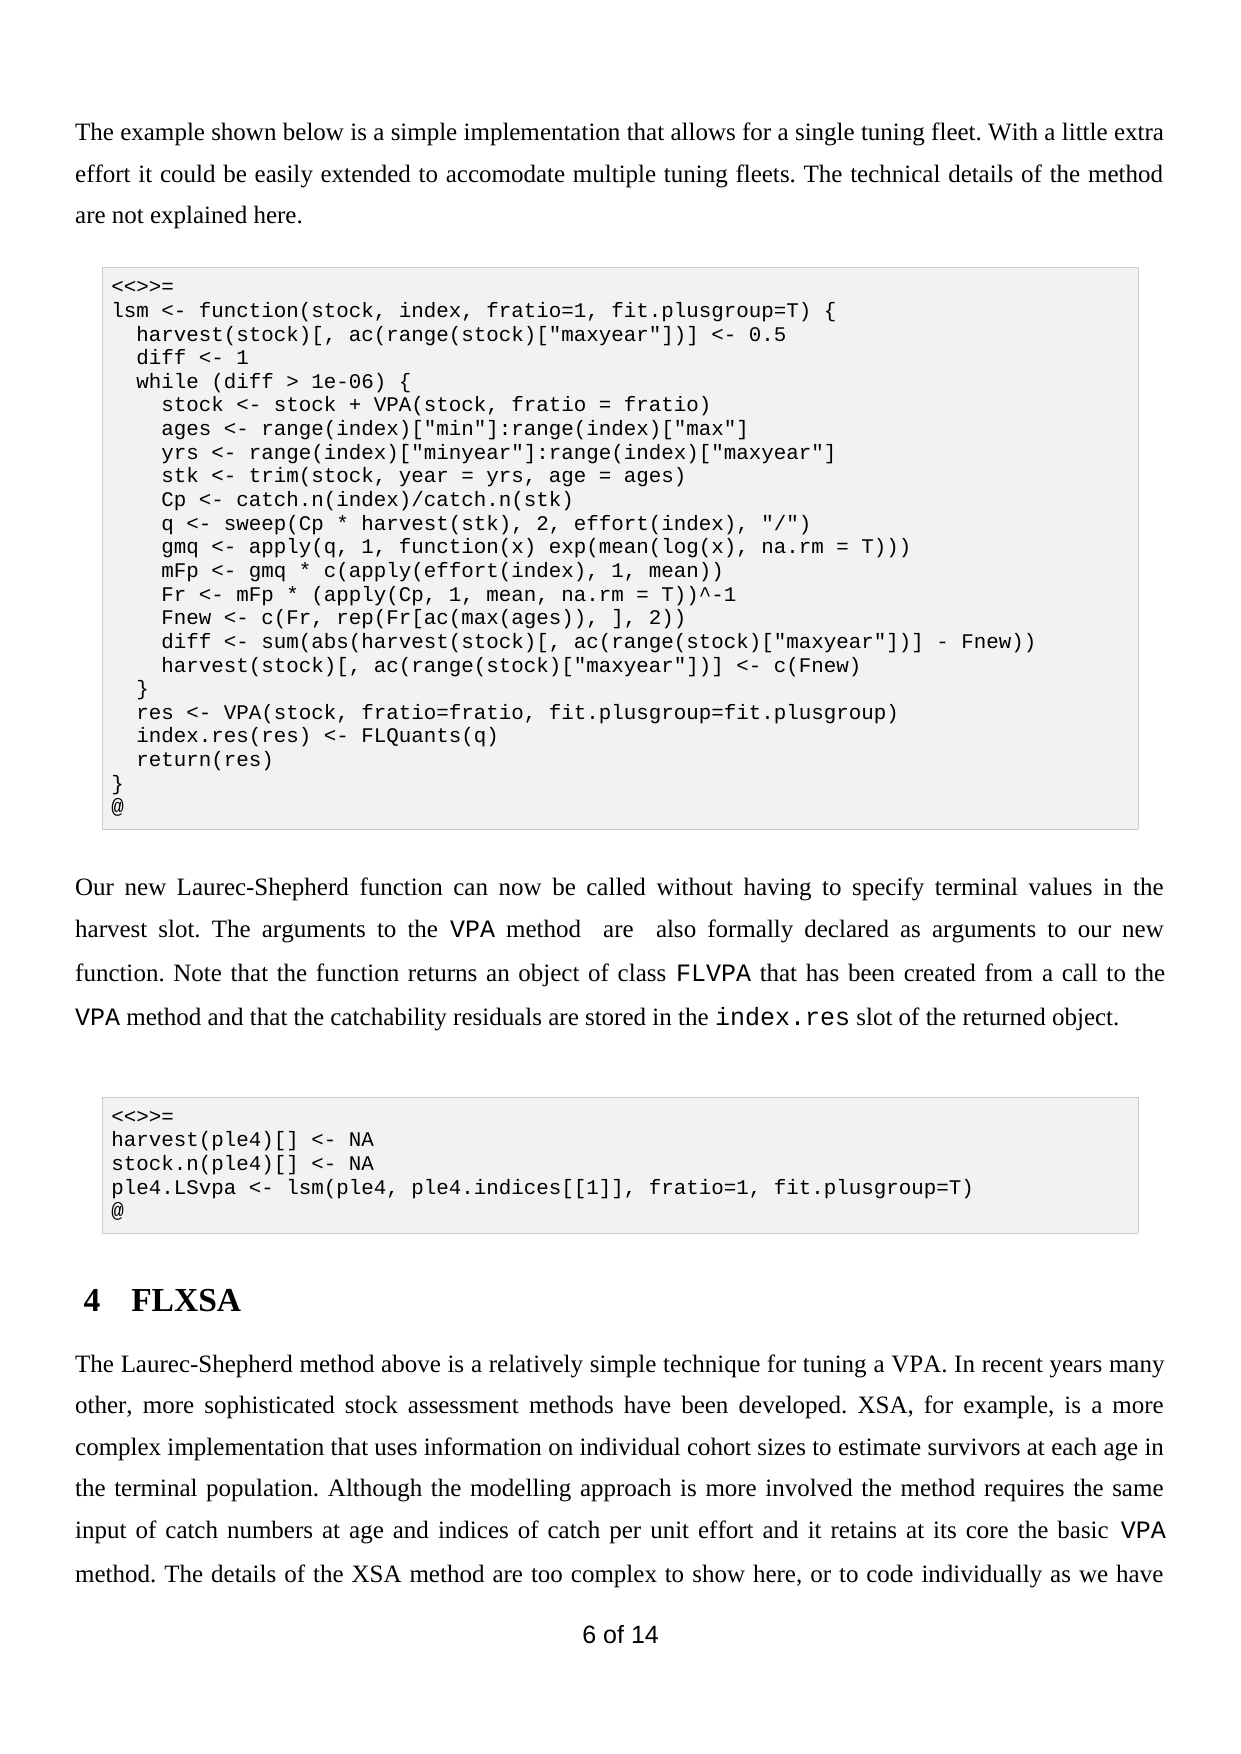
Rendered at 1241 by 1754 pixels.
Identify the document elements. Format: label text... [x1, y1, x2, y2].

subtitle FLXSA [75, 1085, 1166, 1319]
text lsm <- function(stock, index, fratio=1, fit.plusgroup=T) { harvest(stock)[, ac(range(stock)["maxyear"])] <- 0.5 diff <- 1 while (diff > 1e-06) { stock <- stock + VPA(stock, fratio = fratio) ages <- range(index)["min"]:range(index)["max"] yrs <- range(index)["minyear"]:range(index)["maxyear"] stk <- trim(stock, year = yrs, age = ages) Cp <- catch.n(index)/catch.n(stk) q <- sweep(Cp * harvest(stk), 2, effort(index), "/") gmq <- apply(q, 1, function(x) exp(mean(log(x), na.rm = T))) mFp <- gmq * c(apply(effort(index), 1, mean)) Fr <- mFp * (apply(Cp, 1, mean, na.rm = T))^-1 Fnew <- c(Fr, rep(Fr[ac(max(ages)), ], 2)) diff <- sum(abs(harvest(stock)[, ac(range(stock)["maxyear"])] - Fnew)) harvest(stock)[, ac(range(stock)["maxyear"])] <- c(Fnew) } res <- VPA(stock, fratio=fratio, fit.plusgroup=fit.plusgroup) index.res(res) <- FLQuants(q) return(res) } [111, 300, 1129, 796]
text harvest(ple4)[] <- NA [111, 1129, 1129, 1153]
text The Laurec-Shepherd method above is a relatively simple technique for tuning a VPA. In recent years many other, more sophisticated stock assessment methods have been developed. XSA, for example, is a more complex implementation that uses information on individual cohort sizes to estimate survivors at each age in the terminal population. Although the modelling approach is more involved the method requires the same input of catch numbers at age and indices of catch per unit effort and it retains at its core the basic VPA method. The details of the XSA method are too complex to show here, or to code individually as we have [75, 1350, 1166, 1588]
text <<>>= [111, 1106, 1129, 1129]
text ple4.LSvpa <- lsm(ple4, ple4.indices[[1]], fratio=1, fit.plusgroup=T) [111, 1177, 1129, 1200]
text @ [111, 1200, 1129, 1224]
text @ [111, 796, 1129, 820]
text The example shown below is a simple implementation that allows for a single tuning fleet. With a little extra effort it could be easily extended to accomodate multiple tuning fleets. The technical details of the method are not explained here. [75, 118, 1166, 229]
text Our new Laurec-Shepherd function can now be called without having to specify terminal values in the harvest slot. The arguments to the VPA method are also formally declared as arguments to our new function. Note that the function returns an object of class FLVPA that has been created from a call to the VPA method and that the catchability residuals are stored in the index.res slot of the returned object. [75, 255, 1166, 1032]
text stock.n(ple4)[] <- NA [111, 1153, 1129, 1177]
text <<>>= [111, 276, 1129, 300]
